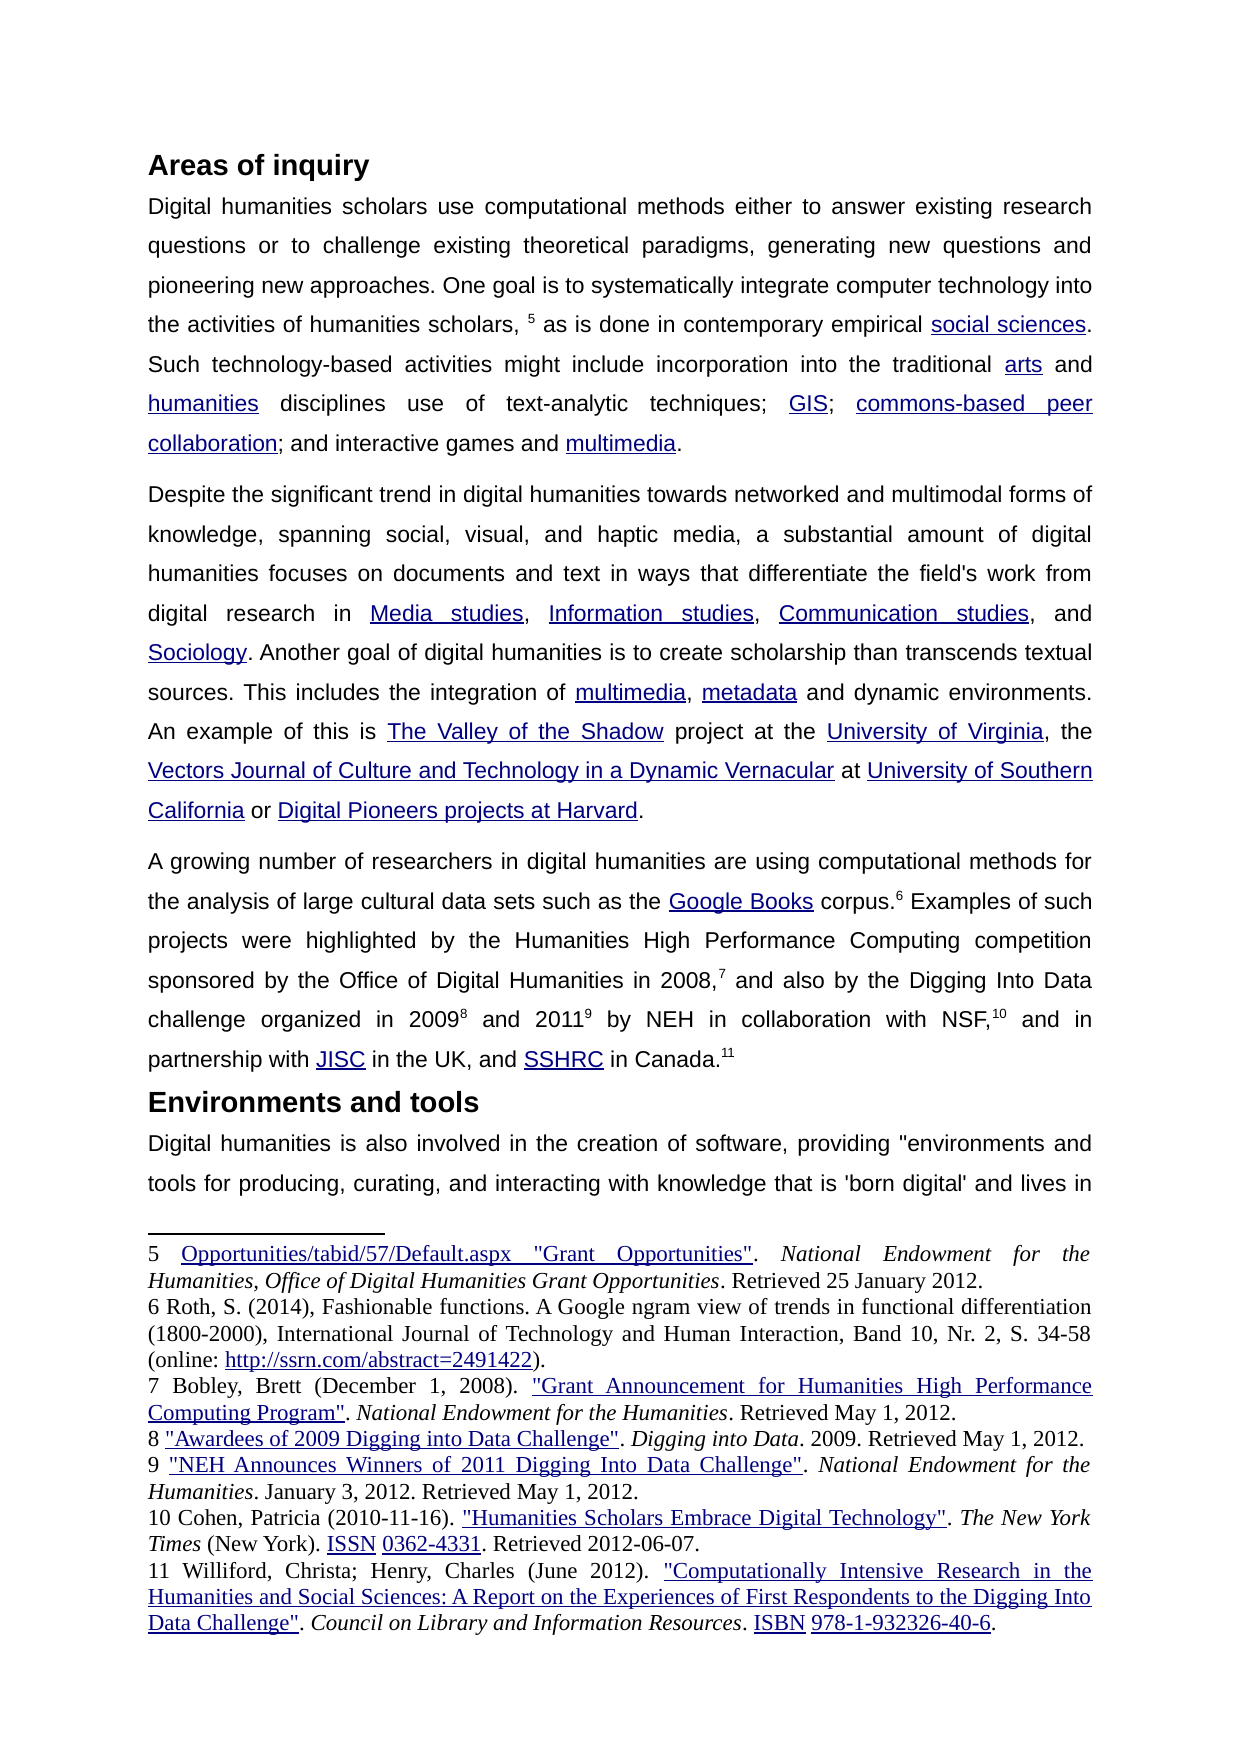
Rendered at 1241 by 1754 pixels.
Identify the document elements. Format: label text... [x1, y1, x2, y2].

text Roth, S. (2014), Fashionable functions. A Google ngram view of trends in functional differentiation (1800-2000), International Journal of Technology and Human Interaction, Band 10, Nr. 2, S. 34-58 (online: http://ssrn.com/abstract=2491422). [148, 1293, 1093, 1372]
text A growing number of researchers in digital humanities are using computational methods for the analysis of large cultural data sets such as the Google Books corpus. Examples of such projects were highlighted by the Humanities High Performance Computing competition sponsored by the Office of Digital Humanities in 2008, and also by the Digging Into Data challenge organized in 2009 and 2011 by NEH in collaboration with NSF, and in partnership with JISC in the UK, and SSHRC in Canada. [148, 848, 1093, 1072]
subtitle Areas of inquiry [148, 148, 1093, 181]
text "NEH Announces Winners of 2011 Digging Into Data Challenge". National Endowment for the Humanities. January 3, 2012. Retrieved May 1, 2012. [148, 1451, 1093, 1504]
subtitle Environments and tools [148, 1085, 1093, 1118]
text Despite the significant trend in digital humanities towards networked and multimodal forms of knowledge, spanning social, visual, and haptic media, a substantial amount of digital humanities focuses on documents and text in ways that differentiate the field's work from digital research in Media studies, Information studies, Communication studies, and Sociology. Another goal of digital humanities is to create scholarship than transcends textual sources. This includes the integration of multimedia, metadata and dynamic environments. An example of this is The Valley of the Shadow project at the University of Virginia, the Vectors Journal of Culture and Technology in a Dynamic Vernacular at University of Southern California or Digital Pioneers projects at Harvard. [148, 481, 1093, 823]
text Digital humanities is also involved in the creation of software, providing "environments and tools for producing, curating, and interacting with knowledge that is 'born digital' and lives in [148, 1130, 1093, 1196]
text Digital humanities scholars use computational methods either to answer existing research questions or to challenge existing theoretical paradigms, generating new questions and pioneering new approaches. One goal is to systematically integrate computer technology into the activities of humanities scholars, as is done in contemporary empirical social sciences. Such technology-based activities might include incorporation into the traditional arts and humanities disciplines use of text-analytic techniques; GIS; commons-based peer collaboration; and interactive games and multimedia. [148, 193, 1093, 456]
text Cohen, Patricia (2010-11-16). "Humanities Scholars Embrace Digital Technology". The New York Times (New York). ISSN 0362-4331. Retrieved 2012-06-07. [148, 1504, 1093, 1557]
text Bobley, Brett (December 1, 2008). "Grant Announcement for Humanities High Performance Computing Program". National Endowment for the Humanities. Retrieved May 1, 2012. [148, 1372, 1093, 1425]
text Williford, Christa; Henry, Charles (June 2012). "Computationally Intensive Research in the Humanities and Social Sciences: A Report on the Experiences of First Respondents to the Digging Into Data Challenge". Council on Library and Information Resources. ISBN 978-1-932326-40-6. [148, 1557, 1093, 1636]
text "Awardees of 2009 Digging into Data Challenge". Digging into Data. 2009. Retrieved May 1, 2012. [148, 1425, 1093, 1451]
text Opportunities/tabid/57/Default.aspx "Grant Opportunities". National Endowment for the Humanities, Office of Digital Humanities Grant Opportunities. Retrieved 25 January 2012. [148, 1241, 1093, 1293]
